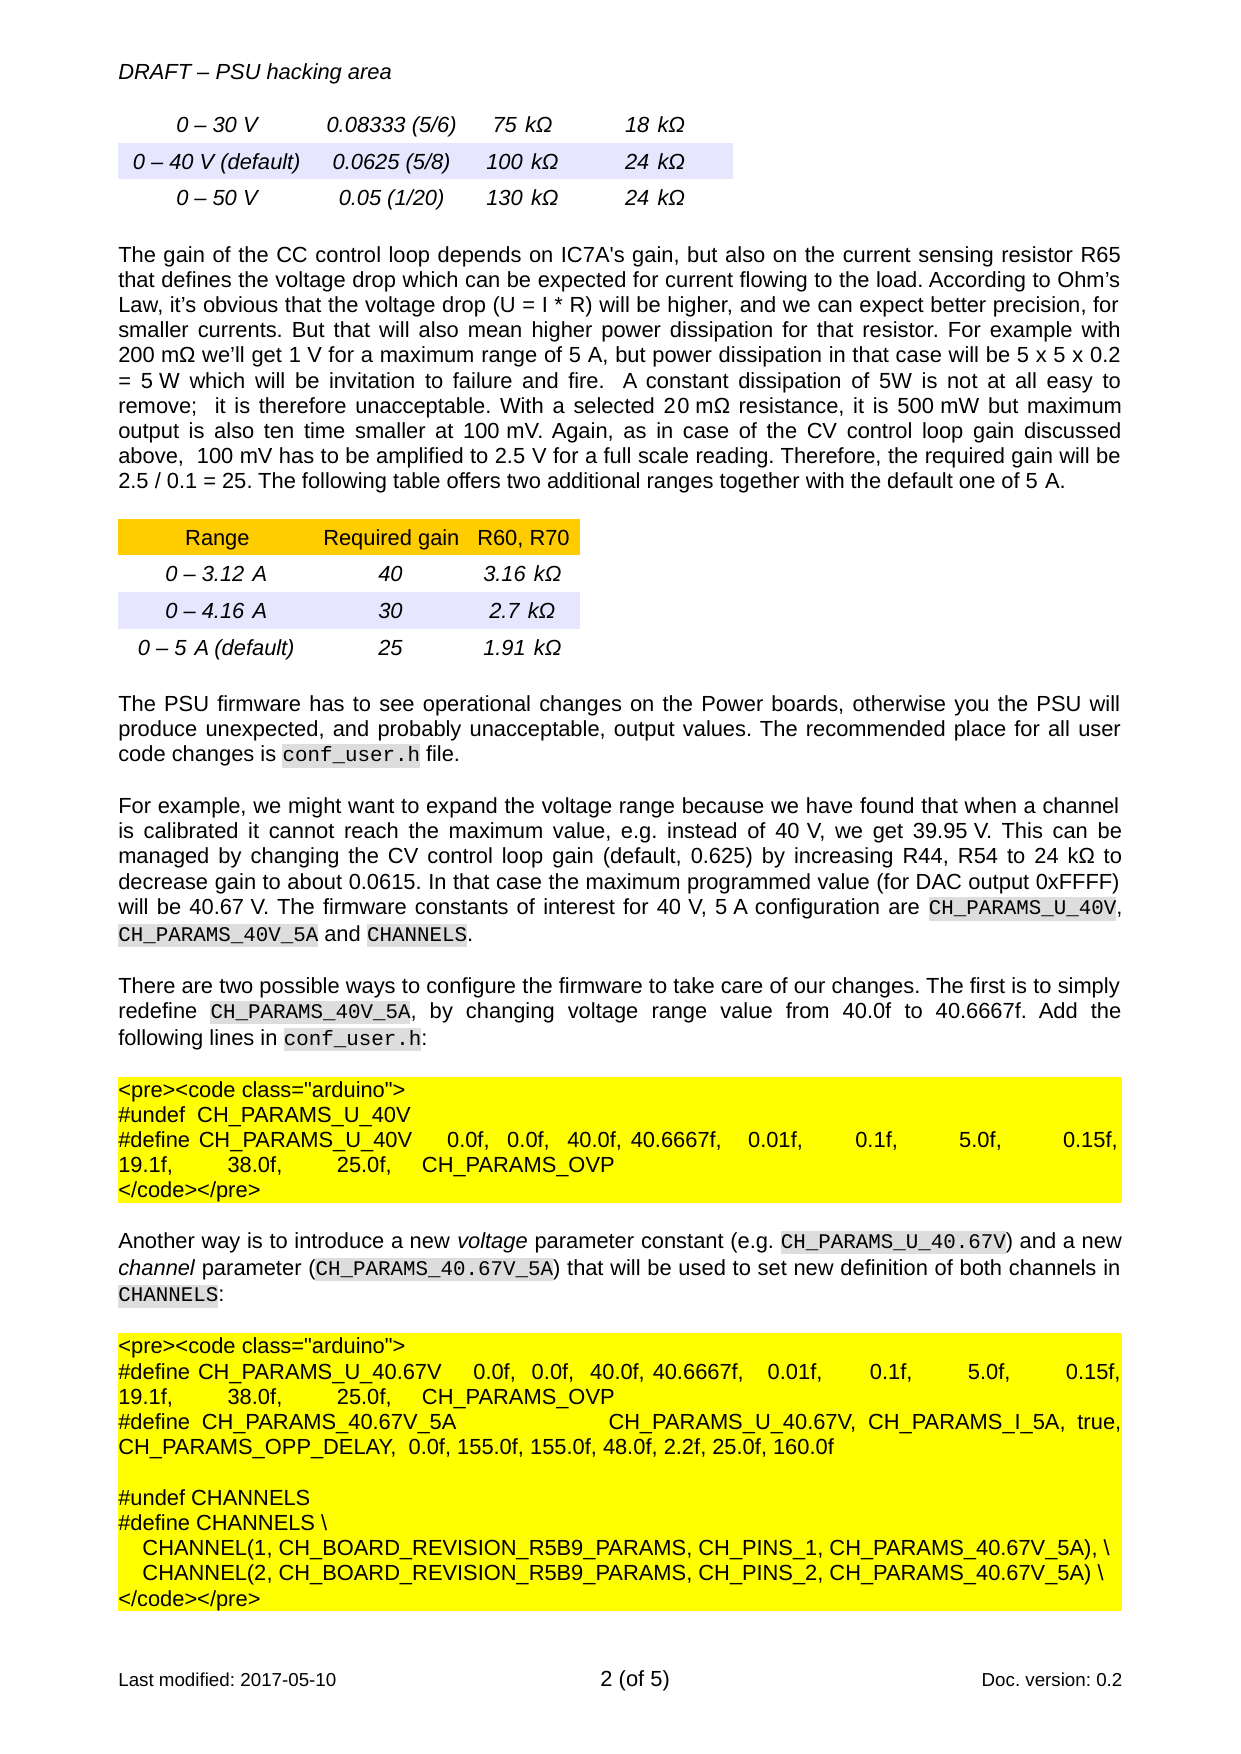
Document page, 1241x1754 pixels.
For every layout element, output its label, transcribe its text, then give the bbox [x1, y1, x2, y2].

text Another way is to introduce a new voltage parameter constant (e.g. CH_PARAMS_U_40.67V) and a new channel parameter (CH_PARAMS_40.67V_5A) that will be used to set new definition of both channels in CHANNELS: [118, 1228, 1122, 1308]
table_cell 24 kΩ [579, 143, 733, 179]
table_cell 0 – 30 V [118, 106, 317, 143]
table_cell 0.0625 (5/8) [317, 143, 468, 179]
table_header R60, R70 [466, 519, 580, 555]
table_cell 3.16 kΩ [466, 555, 580, 592]
text #define CHANNELS \ [118, 1510, 1122, 1535]
table_cell 0 – 5 A (default) [118, 629, 316, 665]
table_cell 40 [316, 555, 466, 592]
text #define CH_PARAMS_U_40V 0.0f, 0.0f, 40.0f, 40.6667f, 0.01f, 0.1f, 5.0f, 0.15f, 19.1f, 38.0f, 25.0f, CH_PARAMS_OVP [118, 1127, 1122, 1177]
table_cell 18 kΩ [579, 106, 733, 143]
text <pre><code class="arduino"> [118, 1333, 1122, 1358]
text CHANNEL(2, CH_BOARD_REVISION_R5B9_PARAMS, CH_PINS_2, CH_PARAMS_40.67V_5A) \ [118, 1560, 1122, 1585]
table_cell 0.08333 (5/6) [317, 106, 468, 143]
table_cell 2.7 kΩ [466, 592, 580, 629]
text #undef CHANNELS [118, 1484, 1122, 1510]
text For example, we might want to expand the voltage range because we have found that when a channel is calibrated it cannot reach the maximum value, e.g. instead of 40 V, we get 39.95 V. This can be managed by changing the CV control loop gain (default, 0.625) by increasing R44, R54 to 24 kΩ to decrease gain to about 0.0615. In that case the maximum programmed value (for DAC output 0xFFFF) will be 40.67 V. The firmware constants of interest for 40 V, 5 A configuration are CH_PARAMS_U_40V, CH_PARAMS_40V_5A and CHANNELS. [118, 793, 1122, 947]
text </code></pre> [118, 1177, 1122, 1203]
text #define CH_PARAMS_U_40.67V 0.0f, 0.0f, 40.0f, 40.6667f, 0.01f, 0.1f, 5.0f, 0.15f, 19.1f, 38.0f, 25.0f, CH_PARAMS_OVP [118, 1358, 1122, 1409]
text <pre><code class="arduino"> [118, 1077, 1122, 1102]
table_header Required gain [316, 519, 466, 555]
text #define CH_PARAMS_40.67V_5A CH_PARAMS_U_40.67V, CH_PARAMS_I_5A, true, CH_PARAMS_OPP_DELAY, 0.0f, 155.0f, 155.0f, 48.0f, 2.2f, 25.0f, 160.0f [118, 1409, 1122, 1459]
table_cell 0 – 3.12 A [118, 555, 316, 592]
text </code></pre> [118, 1585, 1122, 1611]
text The PSU firmware has to see operational changes on the Power boards, otherwise you the PSU will produce unexpected, and probably unacceptable, output values. The recommended place for all user code changes is conf_user.h file. [118, 691, 1122, 768]
table_cell 24 kΩ [579, 180, 733, 216]
table_cell 30 [316, 592, 466, 629]
table_cell 0 – 4.16 A [118, 592, 316, 629]
table_cell 75 kΩ [468, 106, 579, 143]
table_cell 100 kΩ [468, 143, 579, 179]
text #undef CH_PARAMS_U_40V [118, 1102, 1122, 1127]
table_cell 25 [316, 629, 466, 665]
text There are two possible ways to configure the firmware to take care of our changes. The first is to simply redefine CH_PARAMS_40V_5A, by changing voltage range value from 40.0f to 40.6667f. Add the following lines in conf_user.h: [118, 973, 1122, 1051]
table_cell 0.05 (1/20) [317, 180, 468, 216]
table_cell 0 – 40 V (default) [118, 143, 317, 179]
text The gain of the CC control loop depends on IC7A's gain, but also on the current sensing resistor R65 that defines the voltage drop which can be expected for current flowing to the load. According to Ohm’s Law, it’s obvious that the voltage drop (U = I * R) will be higher, and we can expect better precision, for smaller currents. But that will also mean higher power dissipation for that resistor. For example with 200 mΩ we’ll get 1 V for a maximum range of 5 A, but power dissipation in that case will be 5 x 5 x 0.2 = 5 W which will be invitation to failure and fire. A constant dissipation of 5W is not at all easy to remove; it is therefore unacceptable. With a selected 20 mΩ resistance, it is 500 mW but maximum output is also ten time smaller at 100 mV. Again, as in case of the CV control loop gain discussed above, 100 mV has to be amplified to 2.5 V for a full scale reading. Therefore, the required gain will be 2.5 / 0.1 = 25. The following table offers two additional ranges together with the default one of 5 A. [118, 241, 1122, 493]
table_cell 130 kΩ [468, 180, 579, 216]
table_cell 0 – 50 V [118, 180, 317, 216]
table_cell 1.91 kΩ [466, 629, 580, 665]
text CHANNEL(1, CH_BOARD_REVISION_R5B9_PARAMS, CH_PINS_1, CH_PARAMS_40.67V_5A), \ [118, 1535, 1122, 1560]
table_header Range [118, 519, 316, 555]
